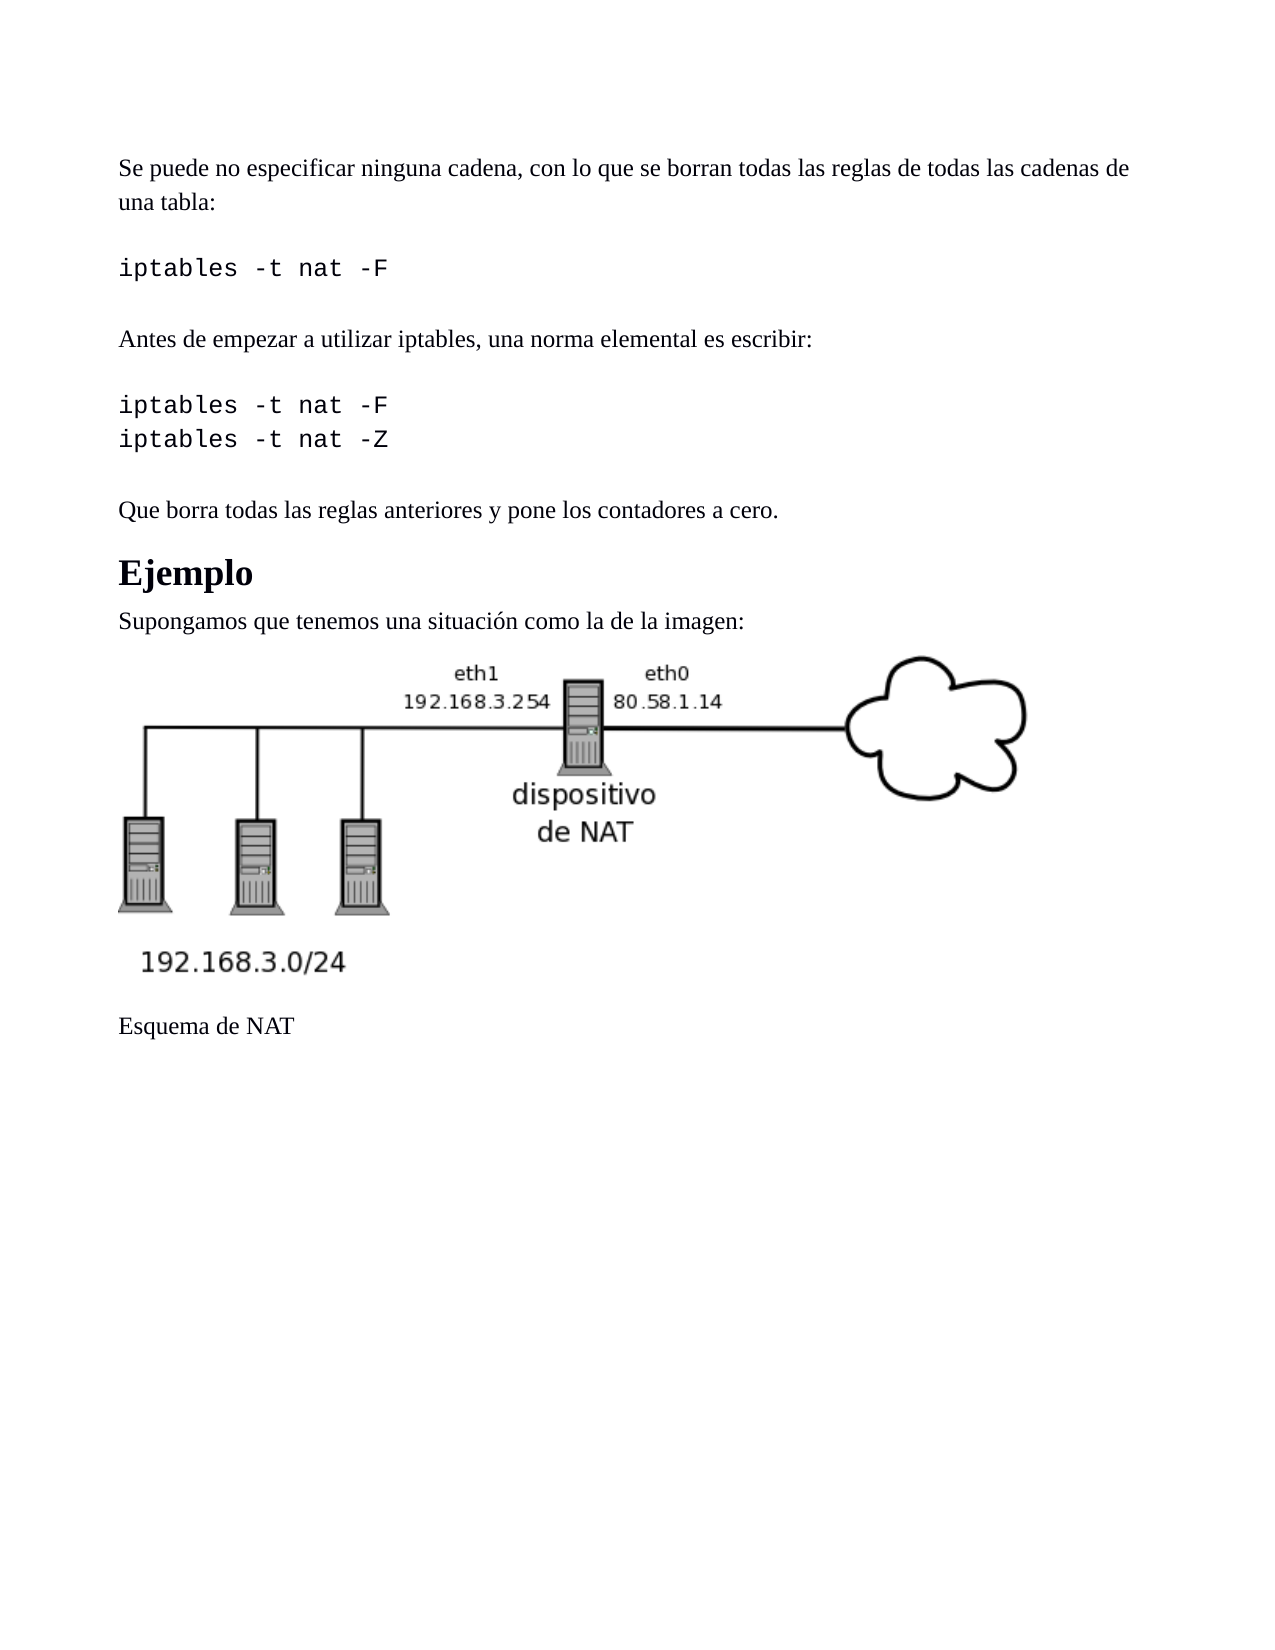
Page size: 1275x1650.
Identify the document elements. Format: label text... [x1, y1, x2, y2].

text Supongamos que tenemos una situación como la de la imagen: [118, 606, 1157, 634]
text Esquema de NAT [118, 1011, 1157, 1040]
picture [118, 654, 1034, 991]
text Se puede no especificar ninguna cadena, con lo que se borran todas las reglas de todas las cadenas de una tabla: iptables -t nat -F Antes de empezar a utilizar iptables, una norma elemental es escribir: iptables -t nat -F iptables -t nat -Z Que borra todas las reglas anteriores y pone los contadores a cero. [118, 118, 1157, 523]
subtitle Ejemplo [118, 550, 1157, 593]
